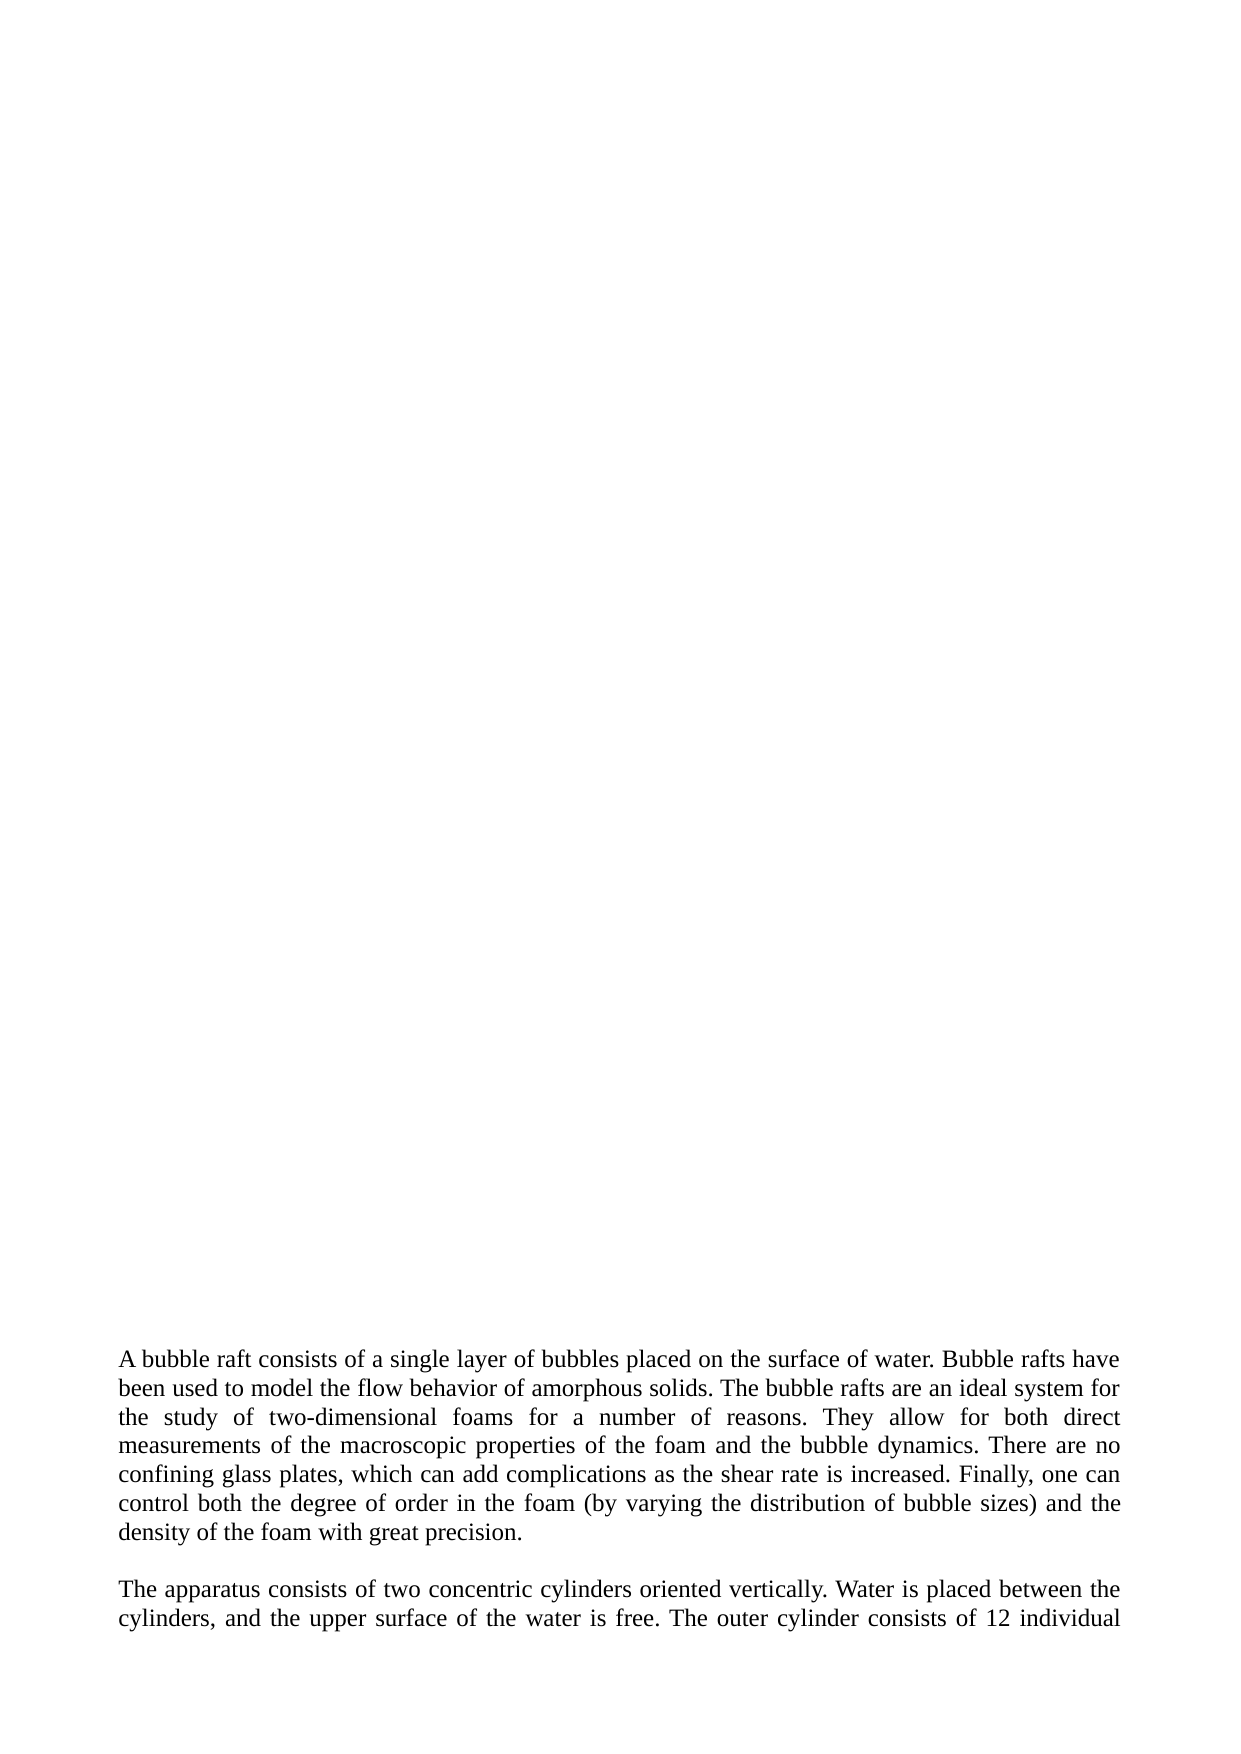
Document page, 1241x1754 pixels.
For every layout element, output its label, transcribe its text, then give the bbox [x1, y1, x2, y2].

text A bubble raft consists of a single layer of bubbles placed on the surface of water. Bubble rafts have been used to model the flow behavior of amorphous solids. The bubble rafts are an ideal system for the study of two-dimensional foams for a number of reasons. They allow for both direct measurements of the macroscopic properties of the foam and the bubble dynamics. There are no confining glass plates, which can add complications as the shear rate is increased. Finally, one can control both the degree of order in the foam (by varying the distribution of bubble sizes) and the density of the foam with great precision. [118, 1344, 1122, 1546]
text The apparatus consists of two concentric cylinders oriented vertically. Water is placed between the cylinders, and the upper surface of the water is free. The outer cylinder consists of 12 individual [118, 1574, 1122, 1632]
